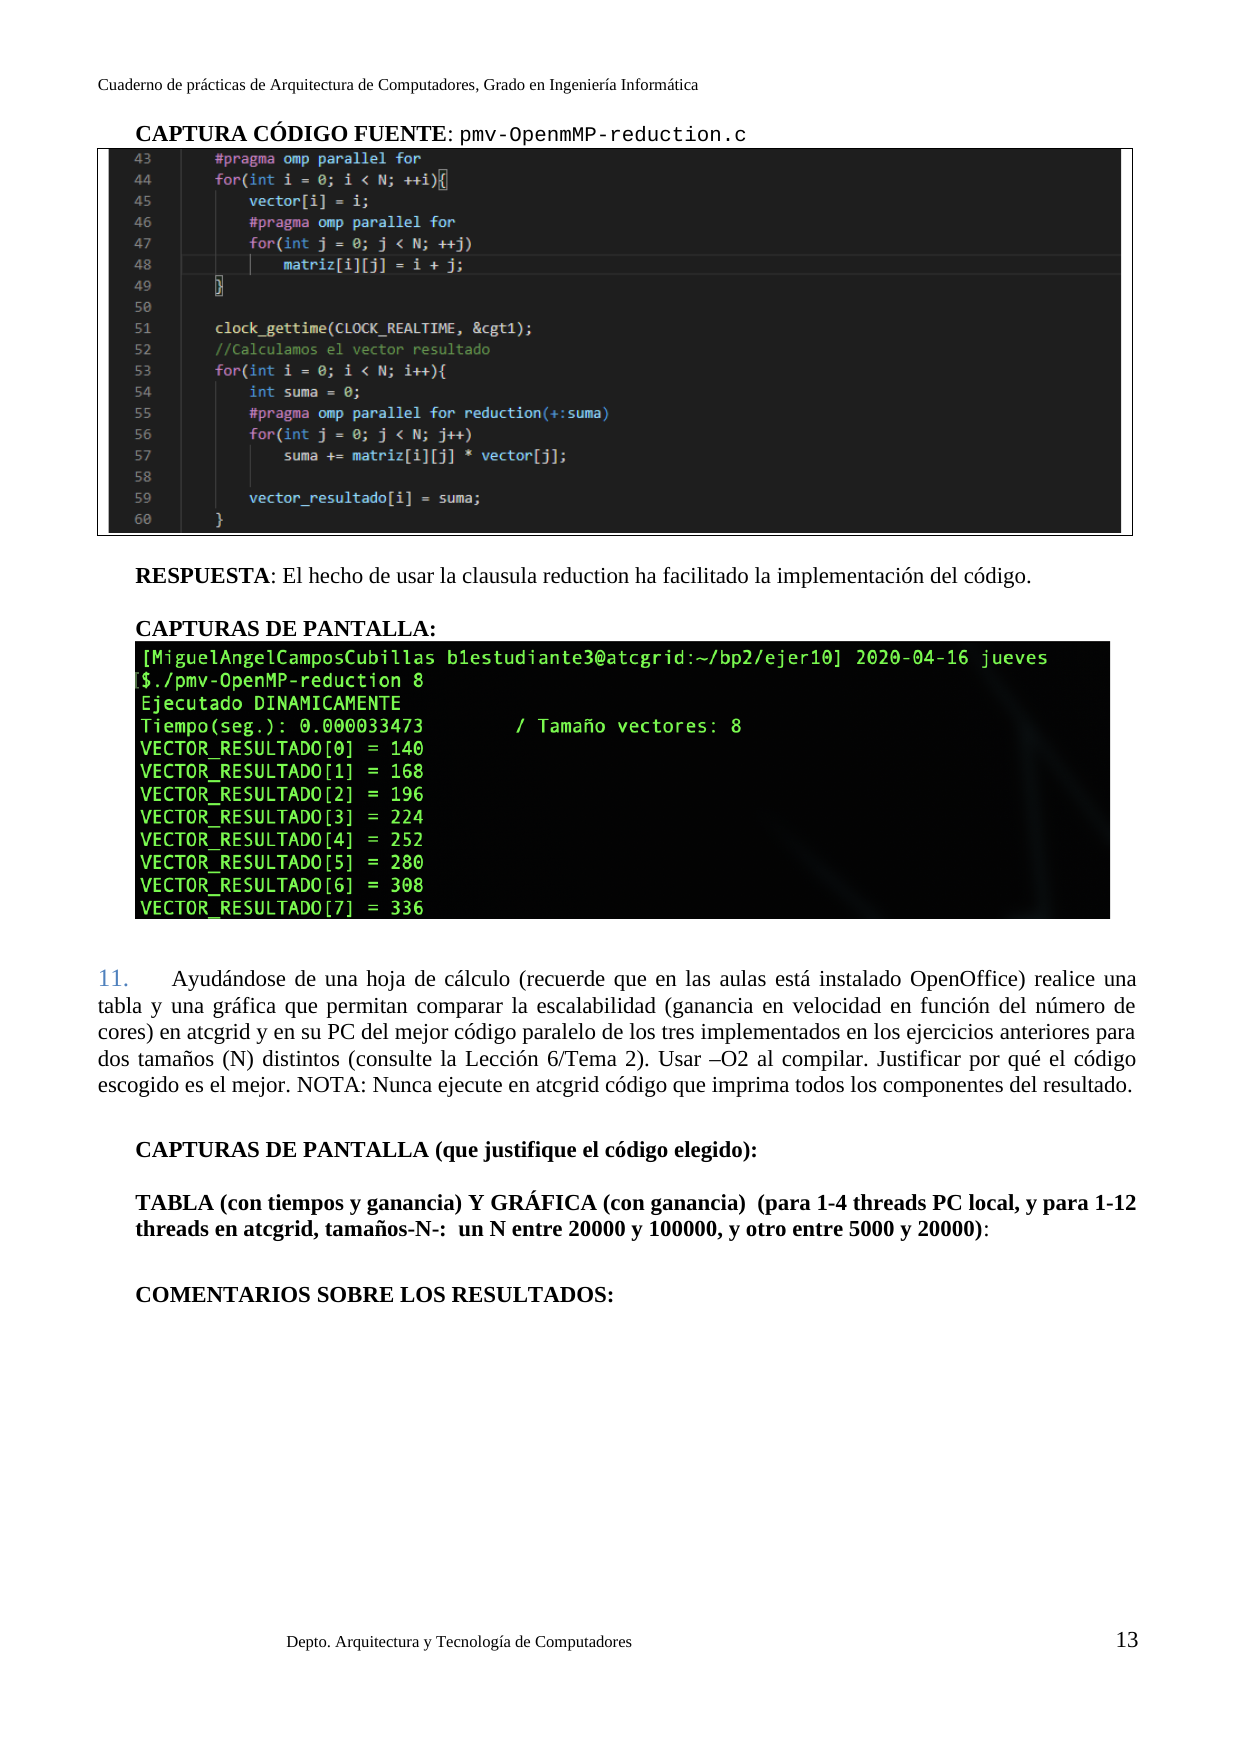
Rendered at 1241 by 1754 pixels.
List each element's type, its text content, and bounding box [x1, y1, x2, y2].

text CAPTURAS DE PANTALLA: [135, 615, 1138, 641]
list Ayudándose de una hoja de cálculo (recuerde que en las aulas está instalado OpenOffice) realice una tabla y una gráfica que permitan comparar la escalabilidad (ganancia en velocidad en función del número de cores) en atcgrid y en su PC del mejor código paralelo de los tres implementados en los ejercicios anteriores para dos tamaños (N) distintos (consulte la Lección 6/Tema 2). Usar –O2 al compilar. Justificar por qué el código escogido es el mejor. NOTA: Nunca ejecute en atcgrid código que imprima todos los componentes del resultado. [98, 963, 1138, 1097]
text COMENTARIOS SOBRE LOS RESULTADOS: [98, 1281, 1138, 1307]
table_header [98, 149, 1132, 535]
text CAPTURAS DE PANTALLA (que justifique el código elegido): [135, 1136, 1138, 1163]
text CAPTURA CÓDIGO FUENTE: pmv-OpenmMP-reduction.c [135, 121, 1138, 148]
text RESPUESTA: El hecho de usar la clausula reduction ha facilitado la implementación del código. [135, 562, 1138, 589]
text TABLA (con tiempos y ganancia) Y GRÁFICA (con ganancia) (para 1-4 threads PC local, y para 1-12 threads en atcgrid, tamaños-N-: un N entre 20000 y 100000, y otro entre 5000 y 20000): [135, 1189, 1138, 1242]
